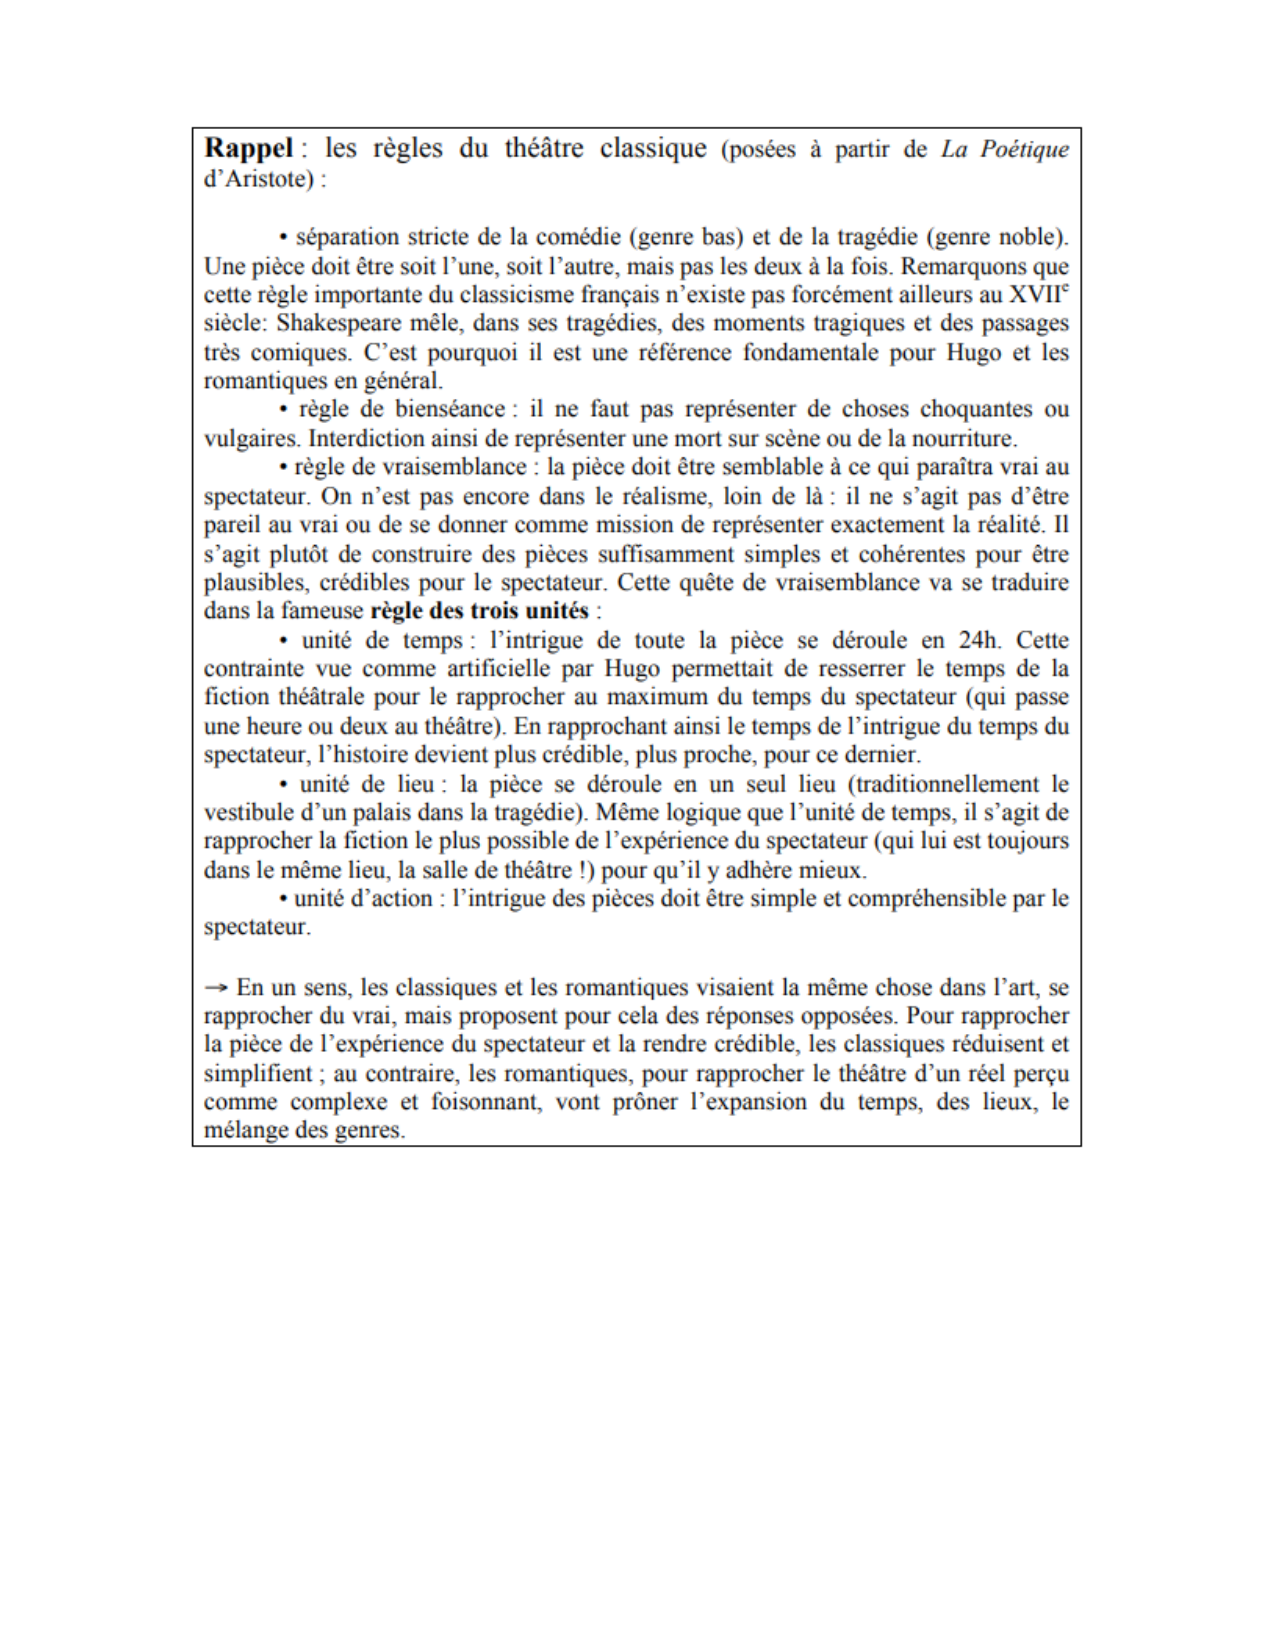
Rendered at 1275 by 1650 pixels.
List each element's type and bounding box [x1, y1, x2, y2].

picture [189, 118, 1087, 1155]
